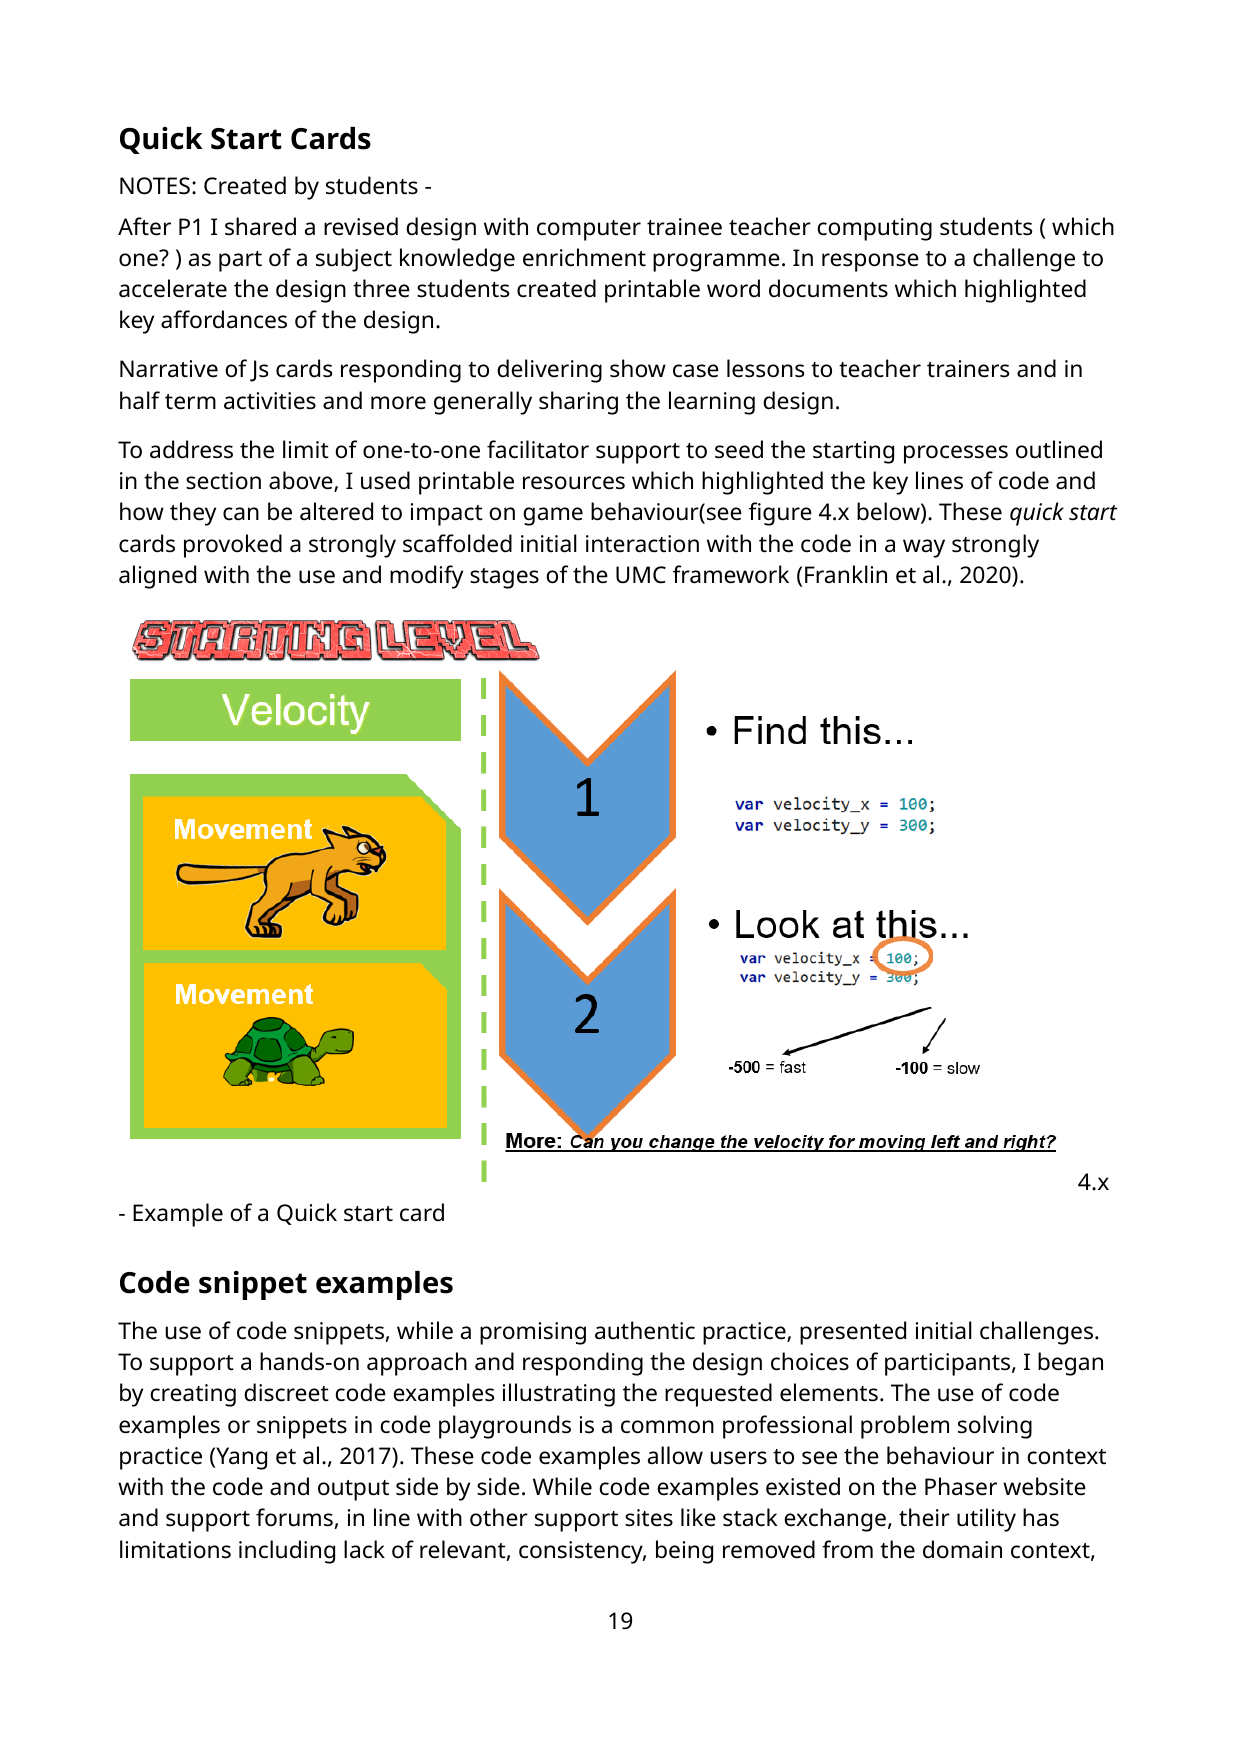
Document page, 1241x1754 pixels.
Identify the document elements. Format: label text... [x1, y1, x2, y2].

subtitle Code snippet examples [118, 1263, 1122, 1302]
text Narrative of Js cards responding to delivering show case lessons to teacher trainers and in half term activities and more generally sharing the learning design. [118, 353, 1122, 416]
text To address the limit of one-to-one facilitator support to seed the starting processes outlined in the section above, I used printable resources which highlighted the key lines of code and how they can be altered to impact on game behaviour(see figure 4.x below). These quick start cards provoked a strongly scaffolded initial interaction with the code in a way strongly aligned with the use and modify stages of the UMC framework (Franklin et al., 2020). [118, 434, 1122, 590]
picture [118, 608, 1072, 1191]
text After P1 I shared a revised design with computer trainee teacher computing students ( which one? ) as part of a subject knowledge enrichment programme. In response to a challenge to accelerate the design three students created printable word documents which highlighted key affordances of the design. [118, 211, 1122, 336]
subtitle Quick Start Cards [118, 118, 1122, 158]
text NOTES: Created by students - [118, 170, 1122, 202]
text The use of code snippets, while a promising authentic practice, presented initial challenges. To support a hands-on approach and responding the design choices of participants, I began by creating discreet code examples illustrating the requested elements. The use of code examples or snippets in code playgrounds is a common professional problem solving practice (Yang et al., 2017). These code examples allow users to see the behaviour in context with the code and output side by side. While code examples existed on the Phaser website and support forums, in line with other support sites like stack exchange, their utility has limitations including lack of relevant, consistency, being removed from the domain context, [118, 1315, 1122, 1565]
text 4.x - Example of a Quick start card [118, 608, 1122, 1229]
